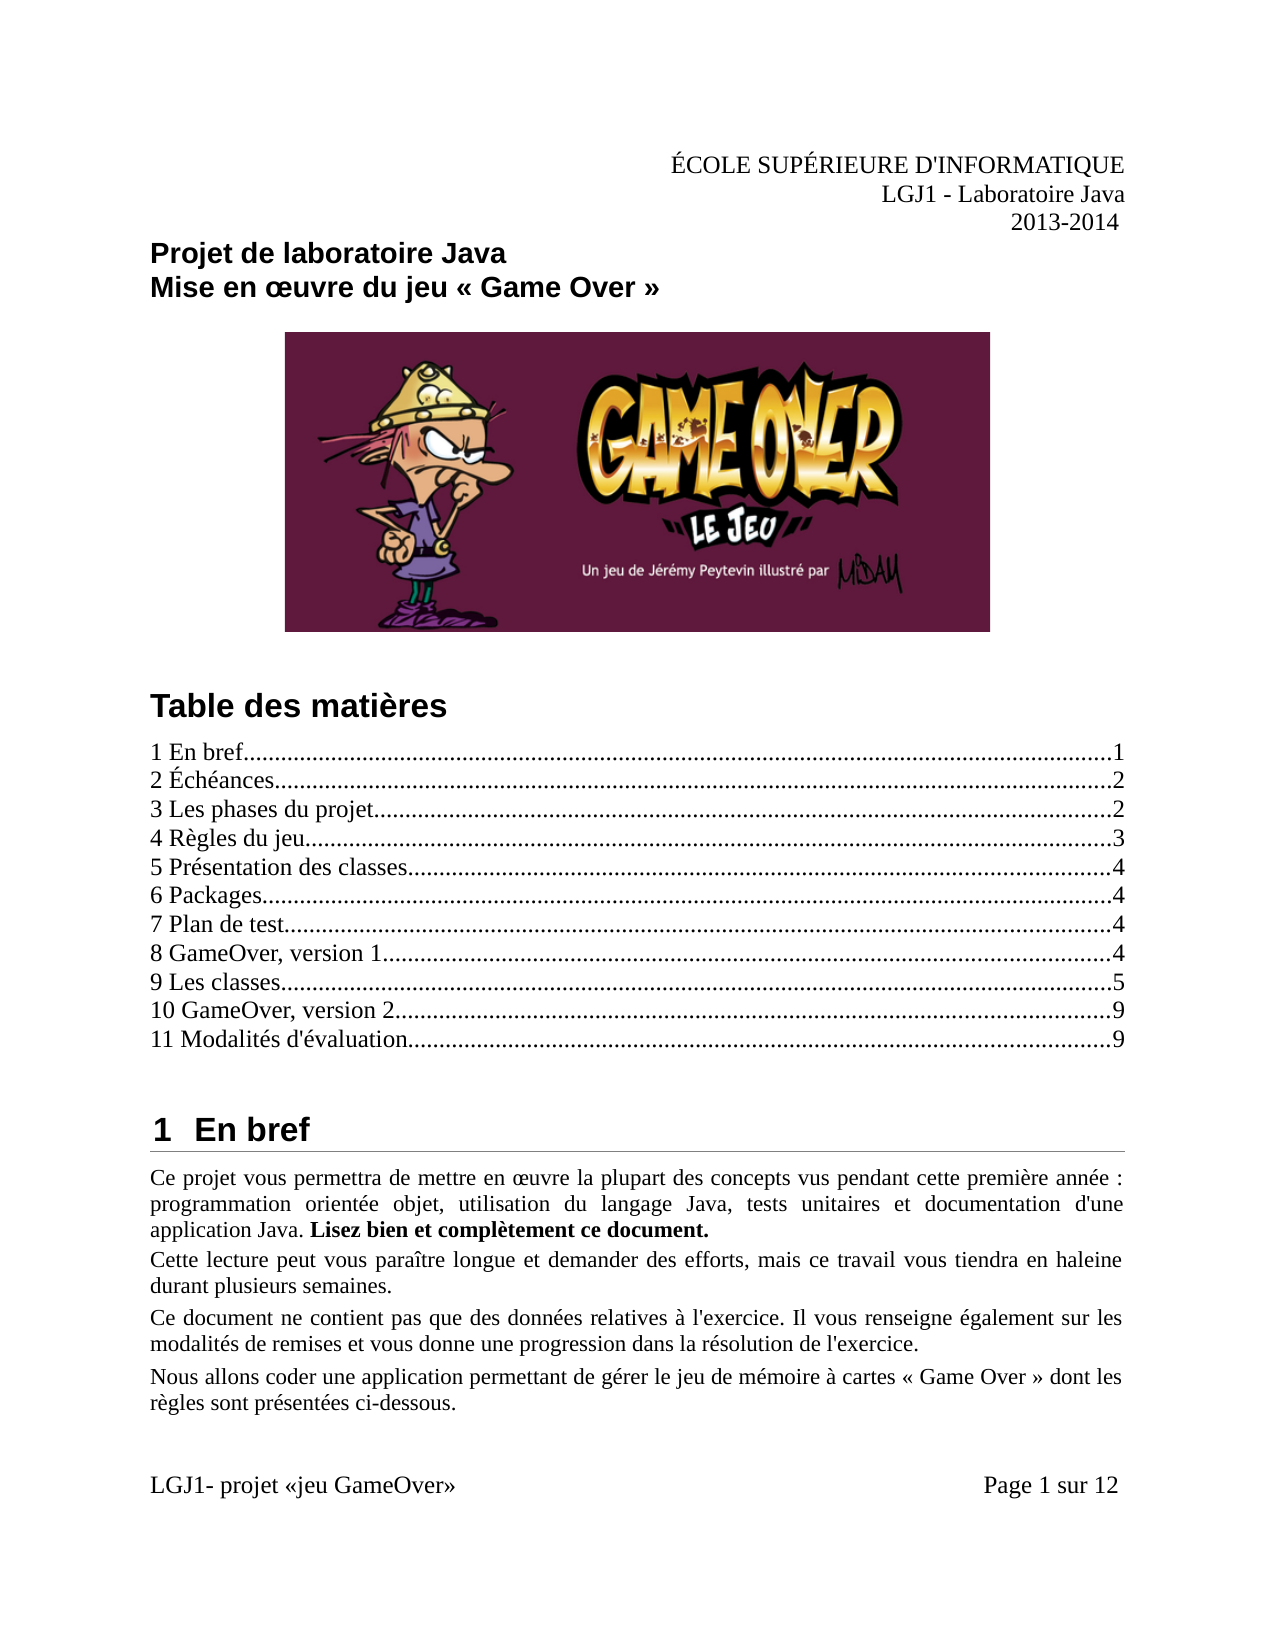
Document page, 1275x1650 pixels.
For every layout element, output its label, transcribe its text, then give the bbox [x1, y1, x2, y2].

text LGJ1 - Laboratoire Java 2013-2014 [150, 179, 1125, 236]
text 1 En bref 1 [150, 737, 1125, 765]
text 7 Plan de test 4 [150, 909, 1125, 938]
text 6 Packages 4 [150, 880, 1125, 909]
text Ce projet vous permettra de mettre en œuvre la plupart des concepts vus pendant cette première année : programmation orientée objet, utilisation du langage Java, tests unitaires et documentation d'une application Java. Lisez bien et complètement ce document. [150, 1164, 1125, 1243]
text 10 GameOver, version 2 9 [150, 995, 1125, 1024]
picture [284, 332, 991, 632]
text 2 Échéances 2 [150, 765, 1125, 794]
text 4 Règles du jeu 3 [150, 823, 1125, 852]
text Cette lecture peut vous paraître longue et demander des efforts, mais ce travail vous tiendra en haleine durant plusieurs semaines. [150, 1246, 1125, 1298]
text 8 GameOver, version 1 4 [150, 938, 1125, 967]
text Mise en œuvre du jeu « Game Over » [150, 270, 1125, 303]
subtitle Table des matières [150, 686, 1125, 724]
text Nous allons coder une application permettant de gérer le jeu de mémoire à cartes « Game Over » dont les règles sont présentées ci-dessous. [150, 1363, 1125, 1415]
subtitle En bref [150, 1107, 1125, 1151]
text Projet de laboratoire Java [150, 236, 1125, 270]
text 3 Les phases du projet 2 [150, 794, 1125, 823]
text ÉCOLE SUPÉRIEURE D'INFORMATIQUE [150, 150, 1125, 179]
text 5 Présentation des classes 4 [150, 852, 1125, 880]
text 11 Modalités d'évaluation 9 [150, 1024, 1125, 1053]
text Ce document ne contient pas que des données relatives à l'exercice. Il vous renseigne également sur les modalités de remises et vous donne une progression dans la résolution de l'exercice. [150, 1304, 1125, 1357]
text 9 Les classes 5 [150, 967, 1125, 995]
